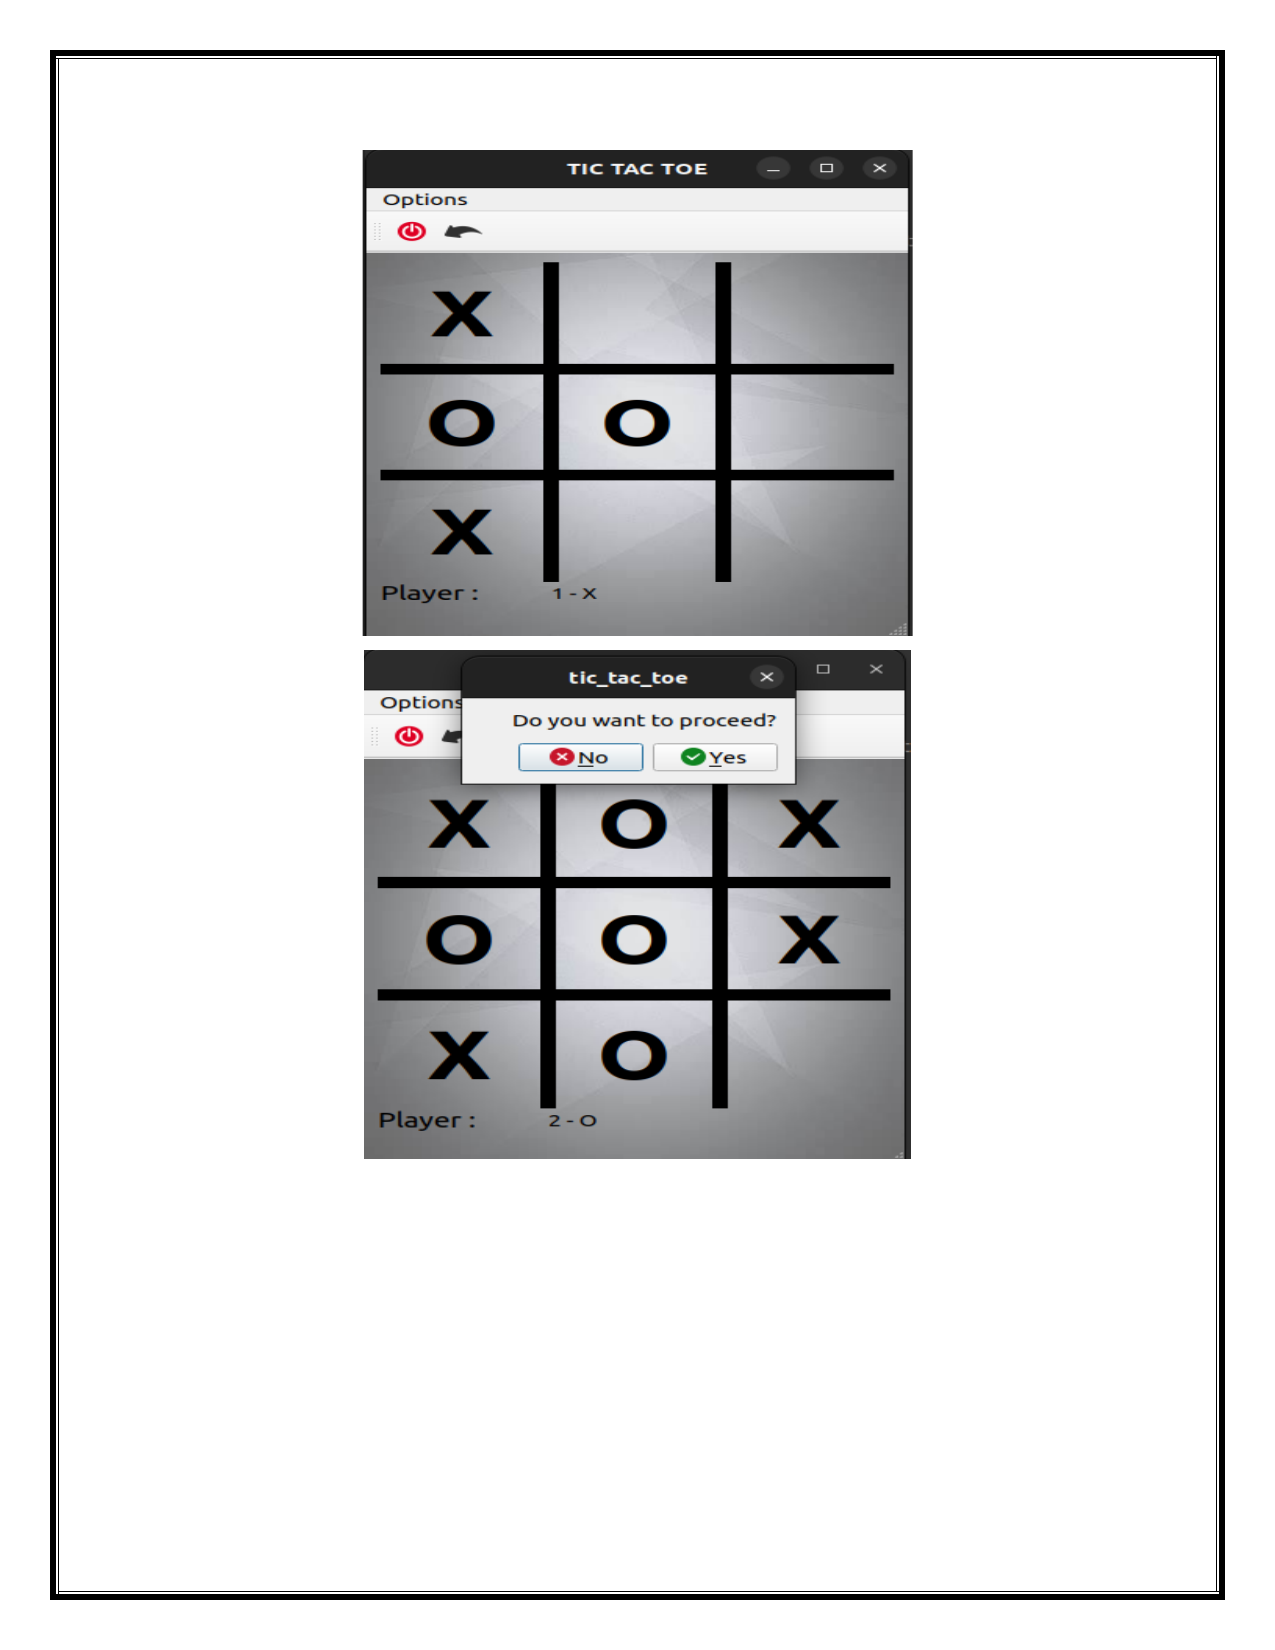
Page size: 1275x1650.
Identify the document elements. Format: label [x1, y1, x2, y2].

picture [364, 650, 911, 1159]
picture [362, 150, 913, 636]
